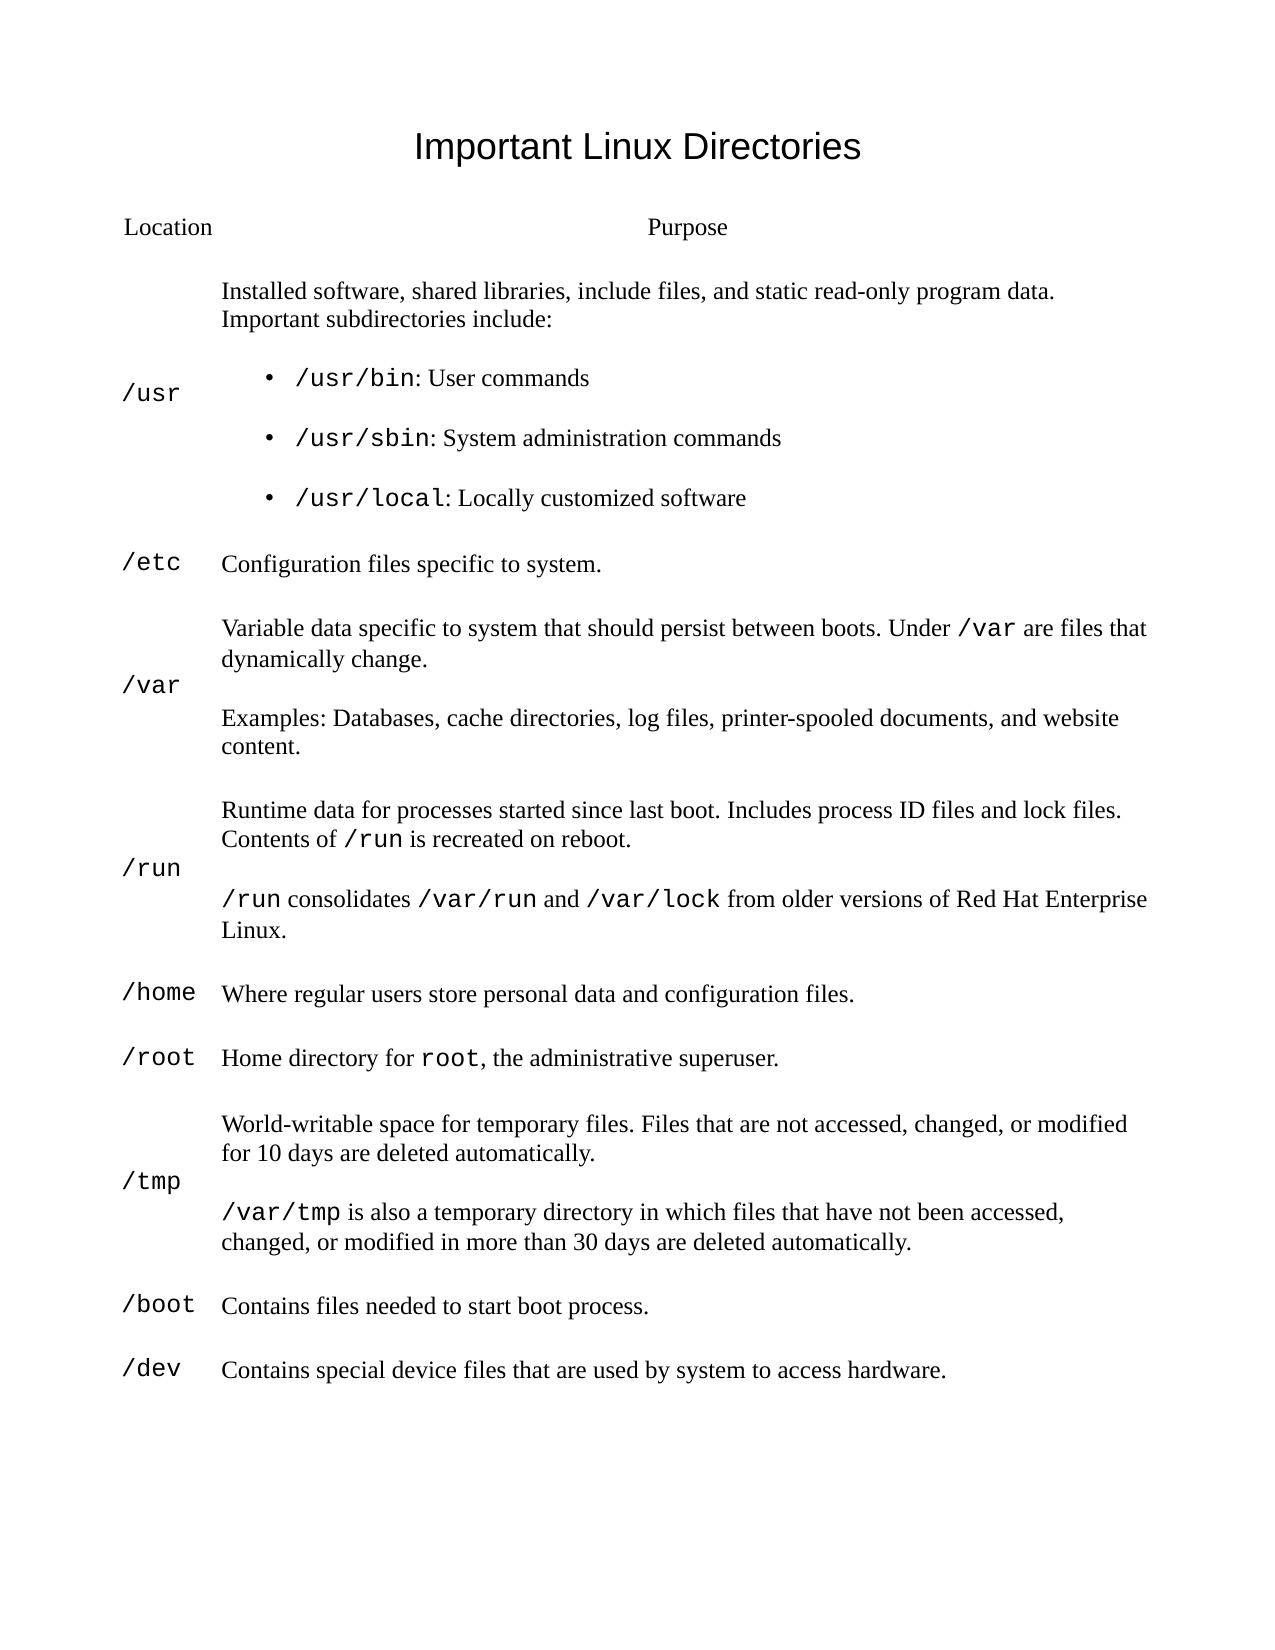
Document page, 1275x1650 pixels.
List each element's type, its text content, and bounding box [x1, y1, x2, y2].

table_cell World-writable space for temporary files. Files that are not accessed, changed, or modified for 10 days are deleted automatically. /var/tmp is also a temporary directory in which files that have not been accessed, changed, or modified in more than 30 days are deleted automatically. [218, 1107, 1157, 1288]
table_cell Home directory for root, the administrative superuser. [218, 1041, 1157, 1107]
table_cell Contains special device files that are used by system to access hardware. [218, 1353, 1157, 1417]
table_cell /run [118, 793, 218, 976]
table_cell Contains files needed to start boot process. [218, 1289, 1157, 1353]
table_cell /tmp [118, 1107, 218, 1288]
table_cell Where regular users store personal data and configuration files. [218, 976, 1157, 1041]
table_cell Variable data specific to system that should persist between boots. Under /var are files that dynamically change. Examples: Databases, cache directories, log files, printer-spooled documents, and website content. [218, 611, 1157, 792]
table_cell /root [118, 1041, 218, 1107]
table_cell /usr [118, 273, 218, 547]
table_cell /dev [118, 1353, 218, 1417]
table_cell /home [118, 976, 218, 1041]
table_cell Installed software, shared libraries, include files, and static read-only program data. Important subdirectories include: /usr/bin: User commands /usr/sbin: System administration commands /usr/local: Locally customized software [218, 273, 1157, 547]
table_cell /boot [118, 1289, 218, 1353]
table_cell Configuration files specific to system. [218, 547, 1157, 611]
table_cell /etc [118, 547, 218, 611]
table_header Purpose [218, 209, 1157, 273]
table_header Location [118, 209, 218, 273]
subtitle Important Linux Directories [118, 124, 1157, 167]
table_cell /var [118, 611, 218, 792]
table_cell Runtime data for processes started since last boot. Includes process ID files and lock files. Contents of /run is recreated on reboot. /run consolidates /var/run and /var/lock from older versions of Red Hat Enterprise Linux. [218, 793, 1157, 976]
